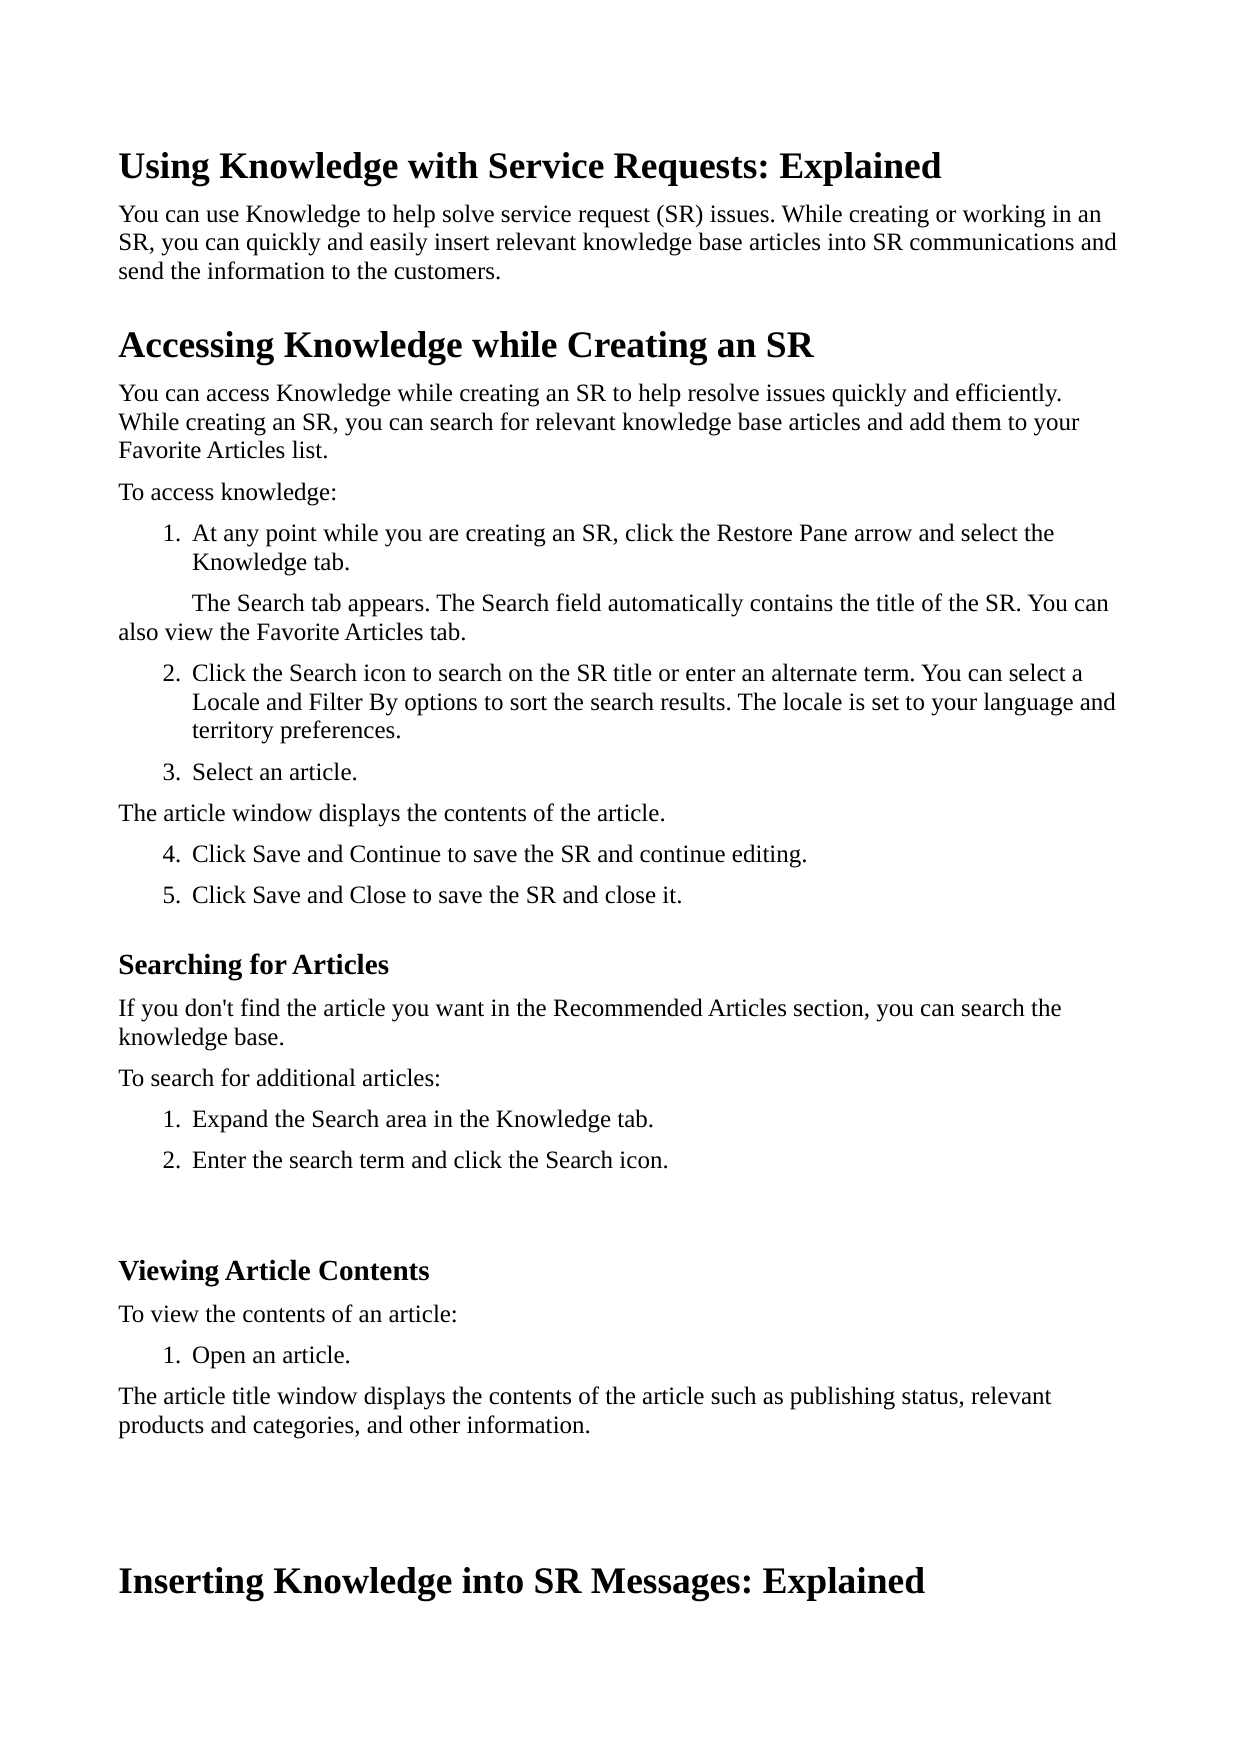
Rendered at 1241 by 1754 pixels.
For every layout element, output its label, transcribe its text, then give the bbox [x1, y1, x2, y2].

text To search for additional articles: [118, 1063, 1122, 1092]
list Click Save and Close to save the SR and close it. [162, 881, 1122, 909]
text You can use Knowledge to help solve service request (SR) issues. While creating or working in an SR, you can quickly and easily insert relevant knowledge base articles into SR communications and send the information to the customers. [118, 199, 1122, 285]
subtitle Viewing Article Contents [118, 1253, 1122, 1286]
list Click Save and Continue to save the SR and continue editing. [162, 839, 1122, 868]
text You can access Knowledge while creating an SR to help resolve issues quickly and efficiently. While creating an SR, you can search for relevant knowledge base articles and add them to your Favorite Articles list. [118, 378, 1122, 464]
list Select an article. [162, 757, 1122, 786]
list Click the Search icon to search on the SR title or enter an alternate term. You can select a Locale and Filter By options to sort the search results. The locale is set to your language and territory preferences. [162, 658, 1122, 744]
list Open an article. [162, 1340, 1122, 1369]
text The Search tab appears. The Search field automatically contains the title of the SR. You can also view the Favorite Articles tab. [118, 588, 1122, 646]
text If you don't find the article you want in the Recommended Articles section, you can search the knowledge base. [118, 993, 1122, 1050]
subtitle Using Knowledge with Service Requests: Explained [118, 143, 1122, 186]
subtitle Inserting Knowledge into SR Messages: Explained [118, 1559, 1122, 1602]
text To access knowledge: [118, 477, 1122, 506]
text To view the contents of an article: [118, 1299, 1122, 1328]
text The article window displays the contents of the article. [118, 798, 1122, 827]
text The article title window displays the contents of the article such as publishing status, relevant products and categories, and other information. [118, 1381, 1122, 1439]
list Enter the search term and click the Search icon. [162, 1145, 1122, 1174]
list Expand the Search area in the Knowledge tab. [162, 1104, 1122, 1133]
list At any point while you are creating an SR, click the Restore Pane arrow and select the Knowledge tab. [162, 518, 1122, 576]
subtitle Searching for Articles [118, 947, 1122, 980]
subtitle Accessing Knowledge while Creating an SR [118, 322, 1122, 366]
